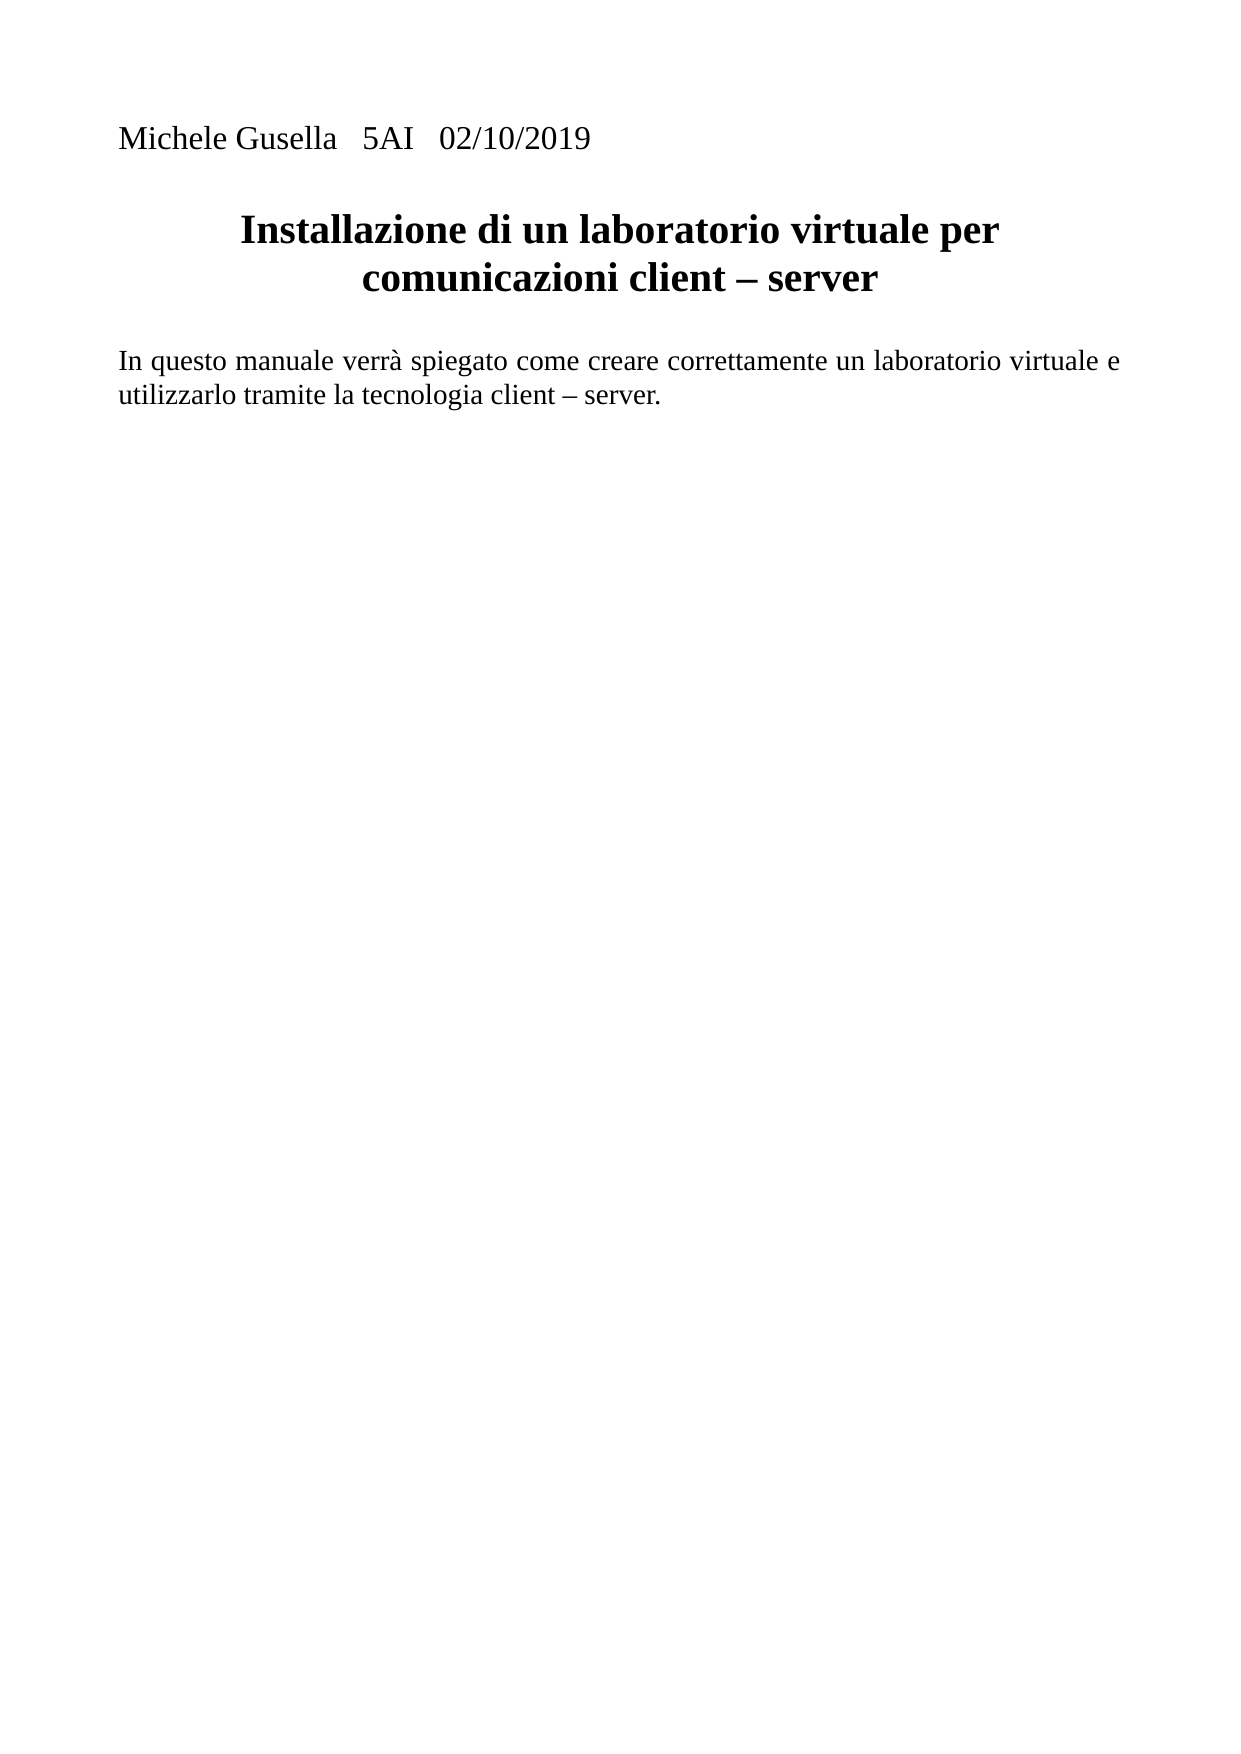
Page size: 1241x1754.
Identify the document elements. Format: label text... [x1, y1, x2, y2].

text Michele Gusella 5AI 02/10/2019 [118, 118, 1122, 156]
text Installazione di un laboratorio virtuale per comunicazioni client – server [118, 204, 1122, 300]
text In questo manuale verrà spiegato come creare correttamente un laboratorio virtuale e utilizzarlo tramite la tecnologia client – server. [118, 343, 1122, 410]
